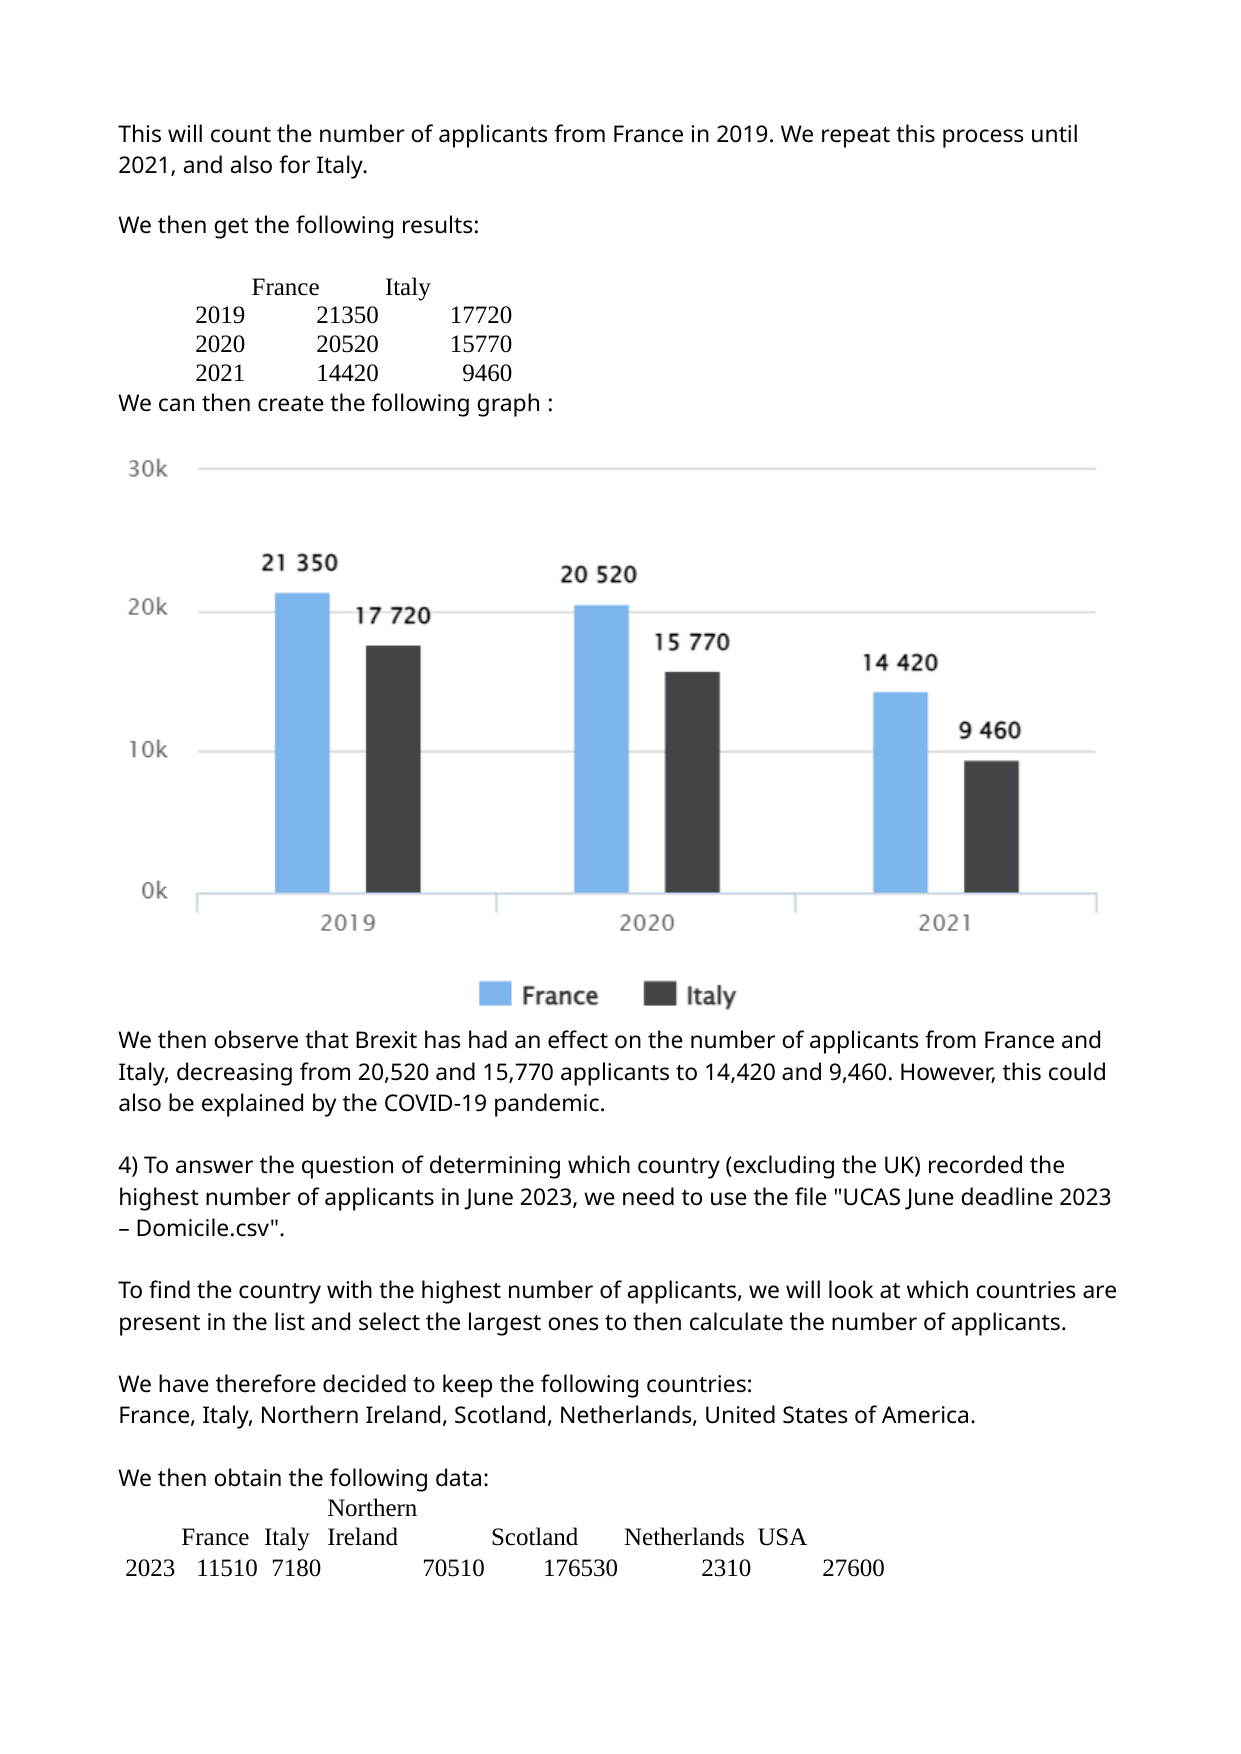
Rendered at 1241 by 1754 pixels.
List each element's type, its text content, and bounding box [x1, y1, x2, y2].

text We have therefore decided to keep the following countries: [118, 1368, 1122, 1399]
table_header Scotland [488, 1493, 621, 1551]
table_cell 7180 [261, 1551, 324, 1582]
text We then get the following results: [118, 209, 1122, 241]
table_cell 2019 [112, 301, 248, 329]
table_cell 15770 [382, 329, 515, 358]
text To find the country with the highest number of applicants, we will look at which countries are present in the list and select the largest ones to then calculate the number of applicants. [118, 1274, 1122, 1337]
table_header Italy [261, 1493, 324, 1551]
table_header Italy [382, 272, 515, 301]
table_header Netherlands [621, 1493, 754, 1551]
table_cell 2023 [112, 1551, 178, 1582]
table_cell 2021 [112, 358, 248, 387]
table_header Northern Ireland [324, 1493, 488, 1551]
text We can then create the following graph : [118, 387, 1122, 418]
text 4) To answer the question of determining which country (excluding the UK) recorded the highest number of applicants in June 2023, we need to use the file "UCAS June deadline 2023 – Domicile.csv". [118, 1149, 1122, 1243]
text We then observe that Brexit has had an effect on the number of applicants from France and Italy, decreasing from 20,520 and 15,770 applicants to 14,420 and 9,460. However, this could also be explained by the COVID-19 pandemic. [118, 1025, 1122, 1118]
text This will count the number of applicants from France in 2019. We repeat this process until 2021, and also for Italy. [118, 118, 1122, 181]
table_cell 21350 [248, 301, 382, 329]
table_cell 2310 [621, 1551, 754, 1582]
table_cell 176530 [488, 1551, 621, 1582]
picture [118, 437, 1123, 1025]
table_cell 20520 [248, 329, 382, 358]
table_cell 70510 [324, 1551, 488, 1582]
text We then obtain the following data: [118, 1462, 1122, 1493]
table_header France [178, 1493, 261, 1551]
table_cell 2020 [112, 329, 248, 358]
table_cell 11510 [178, 1551, 261, 1582]
table_cell 14420 [248, 358, 382, 387]
table_cell 17720 [382, 301, 515, 329]
table_cell 9460 [382, 358, 515, 387]
table_header USA [754, 1493, 888, 1551]
table_header [112, 272, 248, 301]
table_header [112, 1493, 178, 1551]
table_cell 27600 [754, 1551, 888, 1582]
text France, Italy, Northern Ireland, Scotland, Netherlands, United States of America. [118, 1399, 1122, 1431]
table_header France [248, 272, 382, 301]
